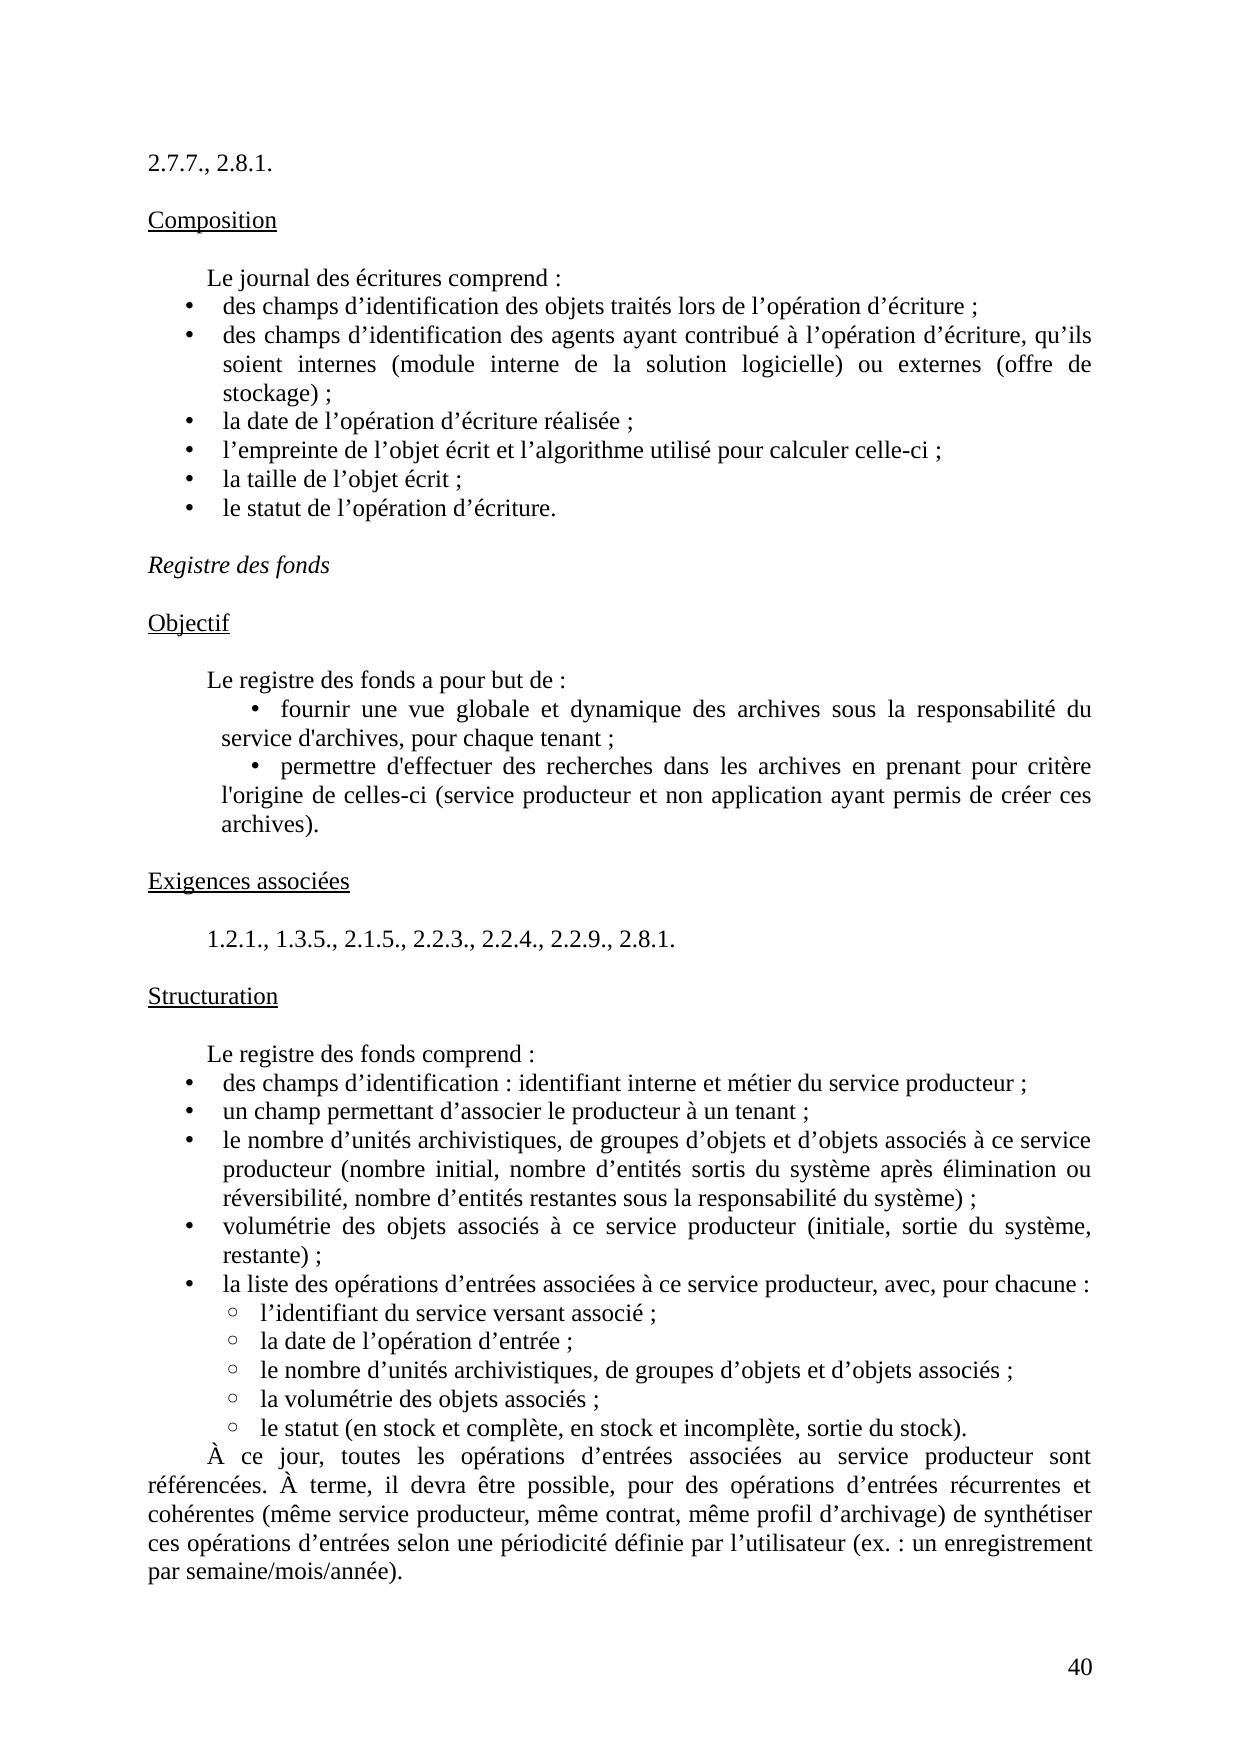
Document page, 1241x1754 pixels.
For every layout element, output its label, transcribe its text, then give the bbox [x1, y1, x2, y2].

list la date de l’opération d’écriture réalisée ; [185, 406, 1093, 435]
text Le registre des fonds comprend : [148, 1039, 1093, 1068]
list la taille de l’objet écrit ; [185, 464, 1093, 493]
text Registre des fonds [148, 550, 1093, 579]
text Le registre des fonds a pour but de : [148, 665, 1093, 694]
list le statut (en stock et complète, en stock et incomplète, sortie du stock). [223, 1413, 1093, 1441]
text Le journal des écritures comprend : [148, 263, 1093, 291]
list le nombre d’unités archivistiques, de groupes d’objets et d’objets associés ; [223, 1355, 1093, 1384]
list des champs d’identification : identifiant interne et métier du service producteur ; [185, 1068, 1093, 1096]
list l’empreinte de l’objet écrit et l’algorithme utilisé pour calculer celle-ci ; [185, 435, 1093, 464]
text 1.2.1., 1.3.5., 2.1.5., 2.2.3., 2.2.4., 2.2.9., 2.8.1. [148, 924, 1093, 953]
text À ce jour, toutes les opérations d’entrées associées au service producteur sont référencées. À terme, il devra être possible, pour des opérations d’entrées récurrentes et cohérentes (même service producteur, même contrat, même profil d’archivage) de synthétiser ces opérations d’entrées selon une périodicité définie par l’utilisateur (ex. : un enregistrement par semaine/mois/année). [148, 1441, 1093, 1585]
text Exigences associées [148, 866, 1093, 895]
list permettre d'effectuer des recherches dans les archives en prenant pour critère l'origine de celles-ci (service producteur et non application ayant permis de créer ces archives). [192, 751, 1093, 838]
text Objectif [148, 608, 1093, 636]
list la date de l’opération d’entrée ; [223, 1326, 1093, 1355]
list le nombre d’unités archivistiques, de groupes d’objets et d’objets associés à ce service producteur (nombre initial, nombre d’entités sortis du système après élimination ou réversibilité, nombre d’entités restantes sous la responsabilité du système) ; [185, 1125, 1093, 1211]
list la liste des opérations d’entrées associées à ce service producteur, avec, pour chacune : [185, 1269, 1093, 1298]
list volumétrie des objets associés à ce service producteur (initiale, sortie du système, restante) ; [185, 1211, 1093, 1269]
list l’identifiant du service versant associé ; [223, 1298, 1093, 1326]
list des champs d’identification des agents ayant contribué à l’opération d’écriture, qu’ils soient internes (module interne de la solution logicielle) ou externes (offre de stockage) ; [185, 320, 1093, 406]
list le statut de l’opération d’écriture. [185, 493, 1093, 521]
text 2.7.7., 2.8.1. [148, 148, 1093, 176]
list des champs d’identification des objets traités lors de l’opération d’écriture ; [185, 291, 1093, 320]
list fournir une vue globale et dynamique des archives sous la responsabilité du service d'archives, pour chaque tenant ; [192, 694, 1093, 751]
text Structuration [148, 981, 1093, 1010]
list la volumétrie des objets associés ; [223, 1384, 1093, 1413]
text Composition [148, 205, 1093, 234]
list un champ permettant d’associer le producteur à un tenant ; [185, 1096, 1093, 1125]
